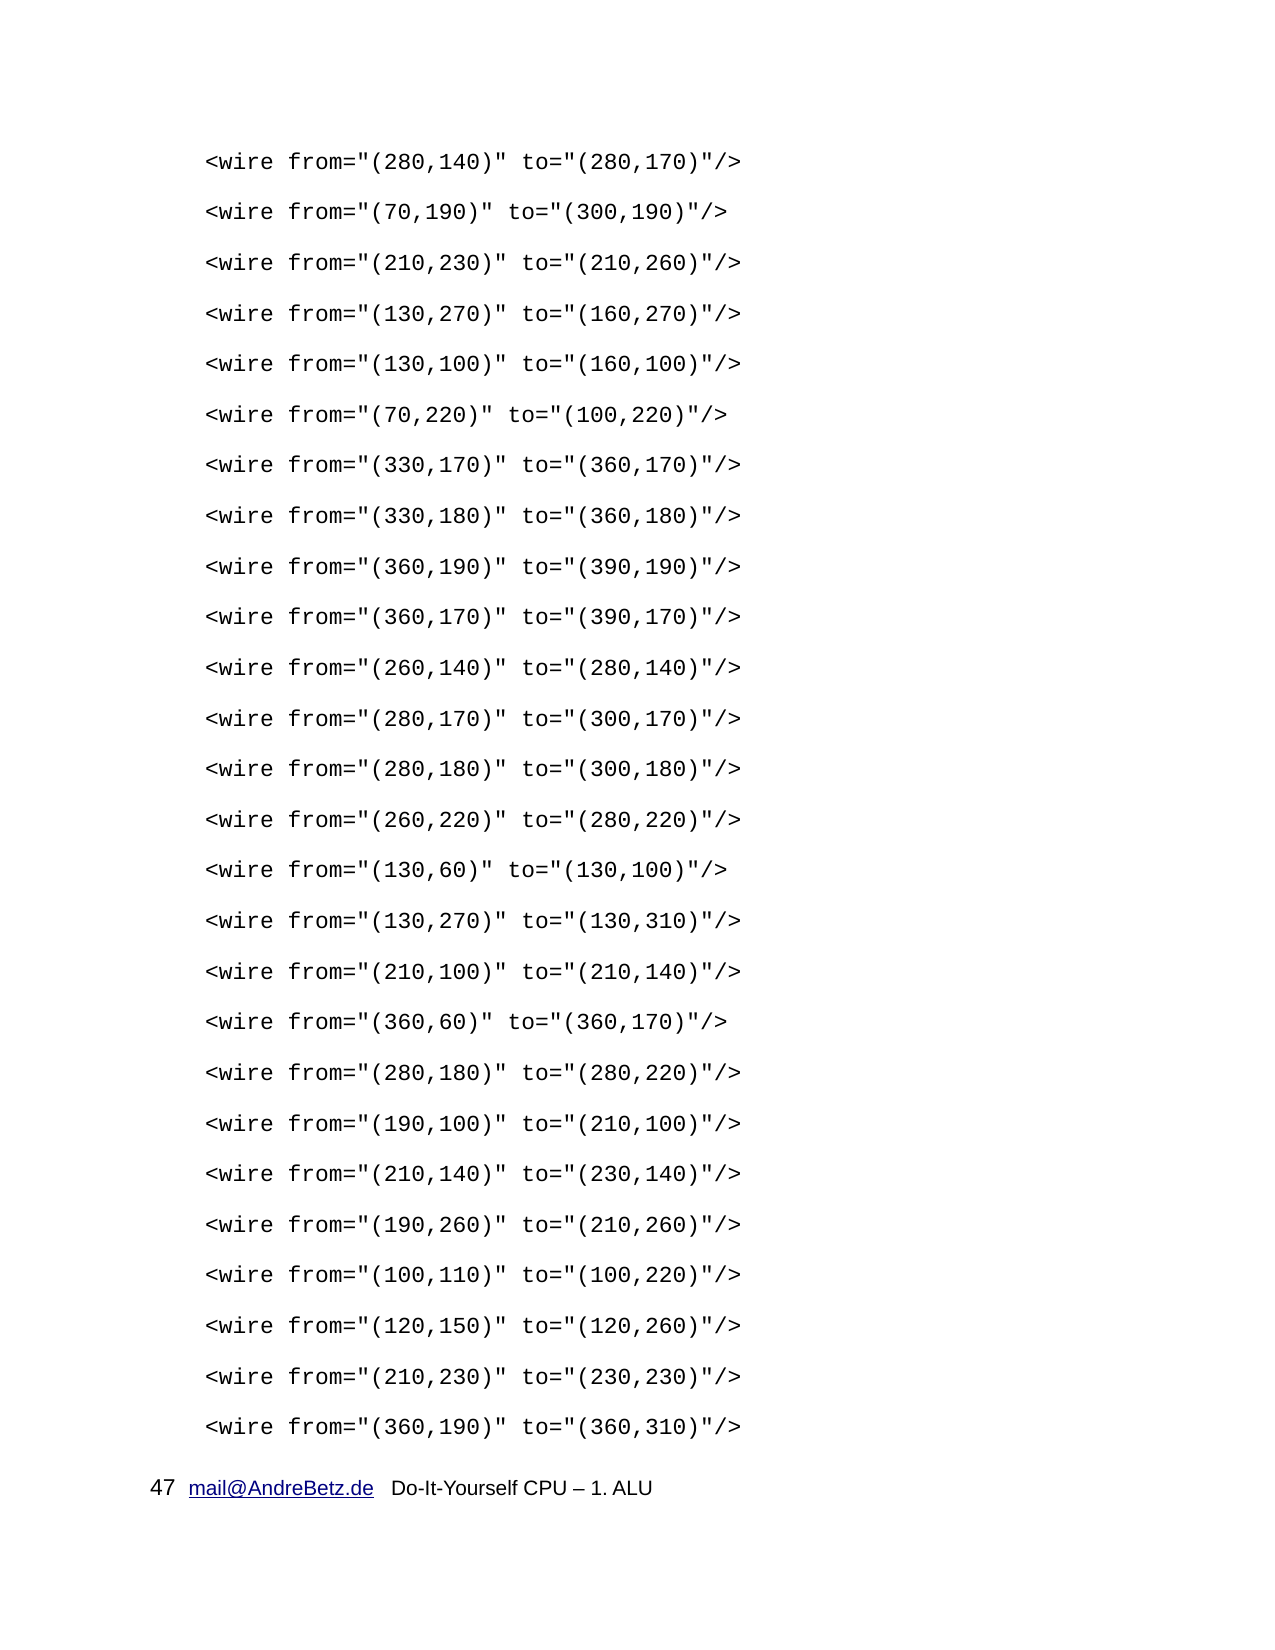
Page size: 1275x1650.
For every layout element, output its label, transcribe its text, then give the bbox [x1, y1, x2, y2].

text <wire from="(330,170)" to="(360,170)"/> [150, 454, 1125, 480]
text <wire from="(70,220)" to="(100,220)"/> [150, 403, 1125, 429]
text <wire from="(130,270)" to="(160,270)"/> [150, 302, 1125, 328]
text <wire from="(210,100)" to="(210,140)"/> [150, 960, 1125, 986]
text <wire from="(130,60)" to="(130,100)"/> [150, 859, 1125, 885]
text <wire from="(360,170)" to="(390,170)"/> [150, 606, 1125, 632]
text <wire from="(280,180)" to="(300,180)"/> [150, 757, 1125, 783]
text <wire from="(360,190)" to="(390,190)"/> [150, 555, 1125, 581]
text <wire from="(280,140)" to="(280,170)"/> [150, 150, 1125, 176]
text <wire from="(130,100)" to="(160,100)"/> [150, 352, 1125, 378]
text <wire from="(120,150)" to="(120,260)"/> [150, 1314, 1125, 1340]
text <wire from="(190,100)" to="(210,100)"/> [150, 1112, 1125, 1138]
text <wire from="(360,60)" to="(360,170)"/> [150, 1011, 1125, 1037]
text <wire from="(330,180)" to="(360,180)"/> [150, 504, 1125, 530]
text <wire from="(260,220)" to="(280,220)"/> [150, 808, 1125, 834]
text <wire from="(70,190)" to="(300,190)"/> [150, 201, 1125, 227]
text <wire from="(360,190)" to="(360,310)"/> [150, 1416, 1125, 1442]
text <wire from="(210,230)" to="(230,230)"/> [150, 1365, 1125, 1391]
text <wire from="(210,230)" to="(210,260)"/> [150, 251, 1125, 277]
text <wire from="(130,270)" to="(130,310)"/> [150, 909, 1125, 935]
text <wire from="(280,180)" to="(280,220)"/> [150, 1061, 1125, 1087]
text <wire from="(260,140)" to="(280,140)"/> [150, 656, 1125, 682]
text <wire from="(190,260)" to="(210,260)"/> [150, 1213, 1125, 1239]
text <wire from="(210,140)" to="(230,140)"/> [150, 1162, 1125, 1188]
text <wire from="(100,110)" to="(100,220)"/> [150, 1264, 1125, 1290]
text <wire from="(280,170)" to="(300,170)"/> [150, 707, 1125, 733]
